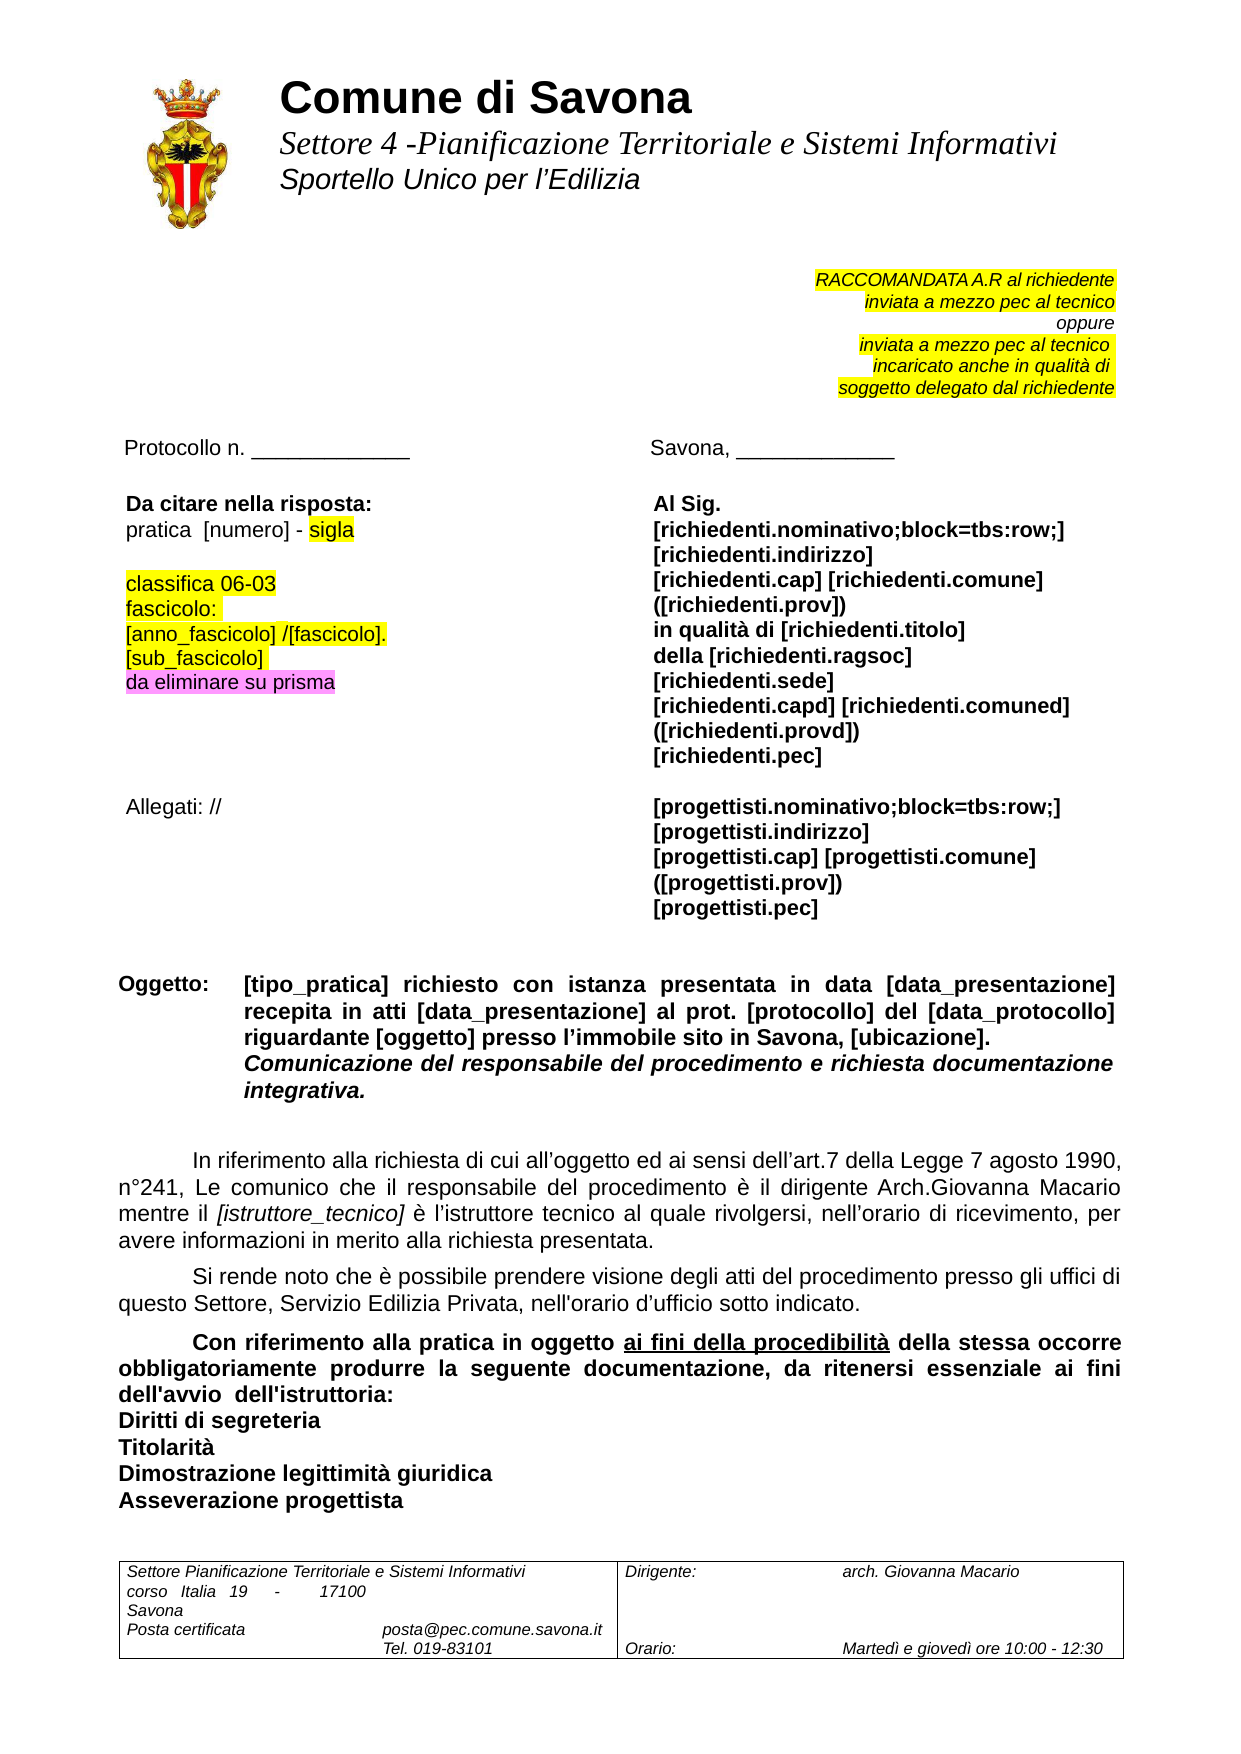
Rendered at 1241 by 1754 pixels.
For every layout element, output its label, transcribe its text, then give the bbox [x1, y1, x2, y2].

text Diritti di segreteria [118, 1407, 1122, 1434]
text Dimostrazione legittimità giuridica [118, 1460, 1122, 1487]
table_header Al Sig. [richiedenti.nominativo;block=tbs:row;] [richiedenti.indirizzo] [richiedenti.cap] [richiedenti.comune] ([richiedenti.prov]) in qualità di [richiedenti.titolo] della [richiedenti.ragsoc] [richiedenti.sede] [richiedenti.capd] [richiedenti.comuned] ([richiedenti.provd]) [richiedenti.pec] [646, 491, 1119, 794]
table_cell Allegati: // [118, 794, 451, 946]
table_cell Protocollo n. _____________ [118, 429, 644, 466]
text Si rende noto che è possibile prendere visione degli atti del procedimento presso gli uffici di questo Settore, Servizio Edilizia Privata, nell'orario d’ufficio sotto indicato. [118, 1263, 1122, 1316]
text Titolarità [118, 1434, 1122, 1460]
table_header [451, 491, 646, 794]
table_header [tipo_pratica] richiesto con istanza presentata in data [data_presentazione] recepita in atti [data_presentazione] al prot. [protocollo] del [data_protocollo] riguardante [oggetto] presso l’immobile sito in Savona, [ubicazione]. Comunicazione del responsabile del procedimento e richiesta documentazione integrativa. [236, 971, 1123, 1103]
table_cell [451, 794, 646, 946]
text Con riferimento alla pratica in oggetto ai fini della procedibilità della stessa occorre obbligatoriamente produrre la seguente documentazione, da ritenersi essenziale ai fini dell'avvio dell'istruttoria: [118, 1328, 1122, 1407]
table_cell Savona, _____________ [644, 429, 1122, 466]
text In riferimento alla richiesta di cui all’oggetto ed ai sensi dell’art.7 della Legge 7 agosto 1990, n°241, Le comunico che il responsabile del procedimento è il dirigente Arch.Giovanna Macario mentre il [istruttore_tecnico] è l’istruttore tecnico al quale rivolgersi, nell’orario di ricevimento, per avere informazioni in merito alla richiesta presentata. [118, 1147, 1122, 1253]
table_header Oggetto: [111, 971, 236, 1103]
picture [125, 79, 249, 229]
table_header Da citare nella risposta: pratica [numero] - sigla classifica 06-03 fascicolo: [anno_fascicolo] /[fascicolo].[sub_fascicolo] da eliminare su prisma [118, 491, 451, 794]
table_header [118, 263, 644, 429]
text Asseverazione progettista [118, 1487, 1122, 1513]
table_cell [progettisti.nominativo;block=tbs:row;] [progettisti.indirizzo] [progettisti.cap] [progettisti.comune] ([progettisti.prov]) [progettisti.pec] [646, 794, 1119, 946]
table_header RACCOMANDATA A.R al richiedente inviata a mezzo pec al tecnico oppure inviata a mezzo pec al tecnico incaricato anche in qualità di soggetto delegato dal richiedente [644, 263, 1122, 429]
